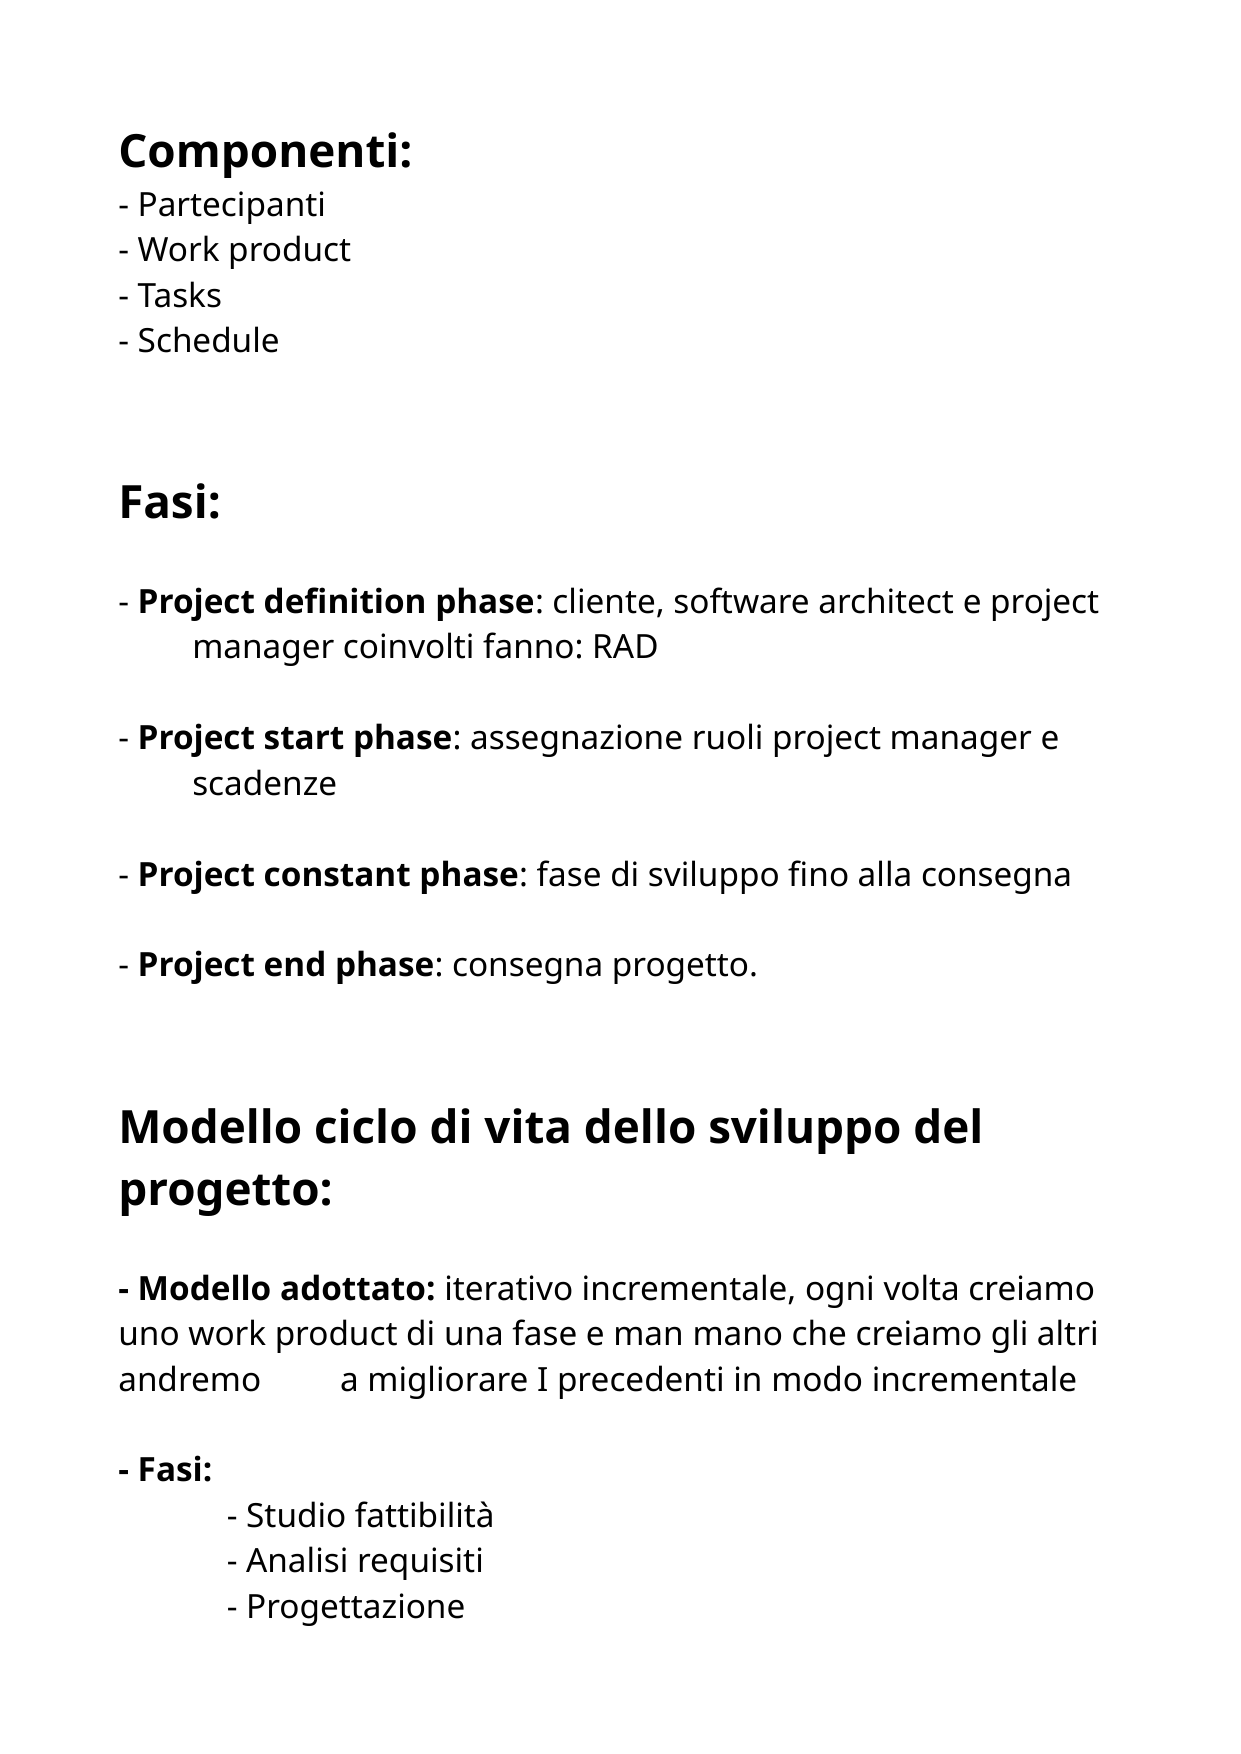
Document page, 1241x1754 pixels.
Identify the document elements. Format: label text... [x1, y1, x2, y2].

text - Schedule [118, 317, 1122, 362]
text - Modello adottato: iterativo incrementale, ogni volta creiamo uno work product di una fase e man mano che creiamo gli altri andremo a migliorare I precedenti in modo incrementale [118, 1264, 1122, 1401]
text Fasi: [118, 470, 1122, 532]
text - Partecipanti [118, 181, 1122, 226]
text Componenti: [118, 118, 1122, 181]
text - Progettazione [118, 1582, 1122, 1628]
text - Project start phase: assegnazione ruoli project manager e scadenze [118, 714, 1122, 805]
text - Work product [118, 226, 1122, 271]
text - Project constant phase: fase di sviluppo fino alla consegna [118, 850, 1122, 896]
text Modello ciclo di vita dello sviluppo del progetto: [118, 1094, 1122, 1219]
text - Project definition phase: cliente, software architect e project manager coinvolti fanno: RAD [118, 578, 1122, 669]
text - Studio fattibilità [118, 1492, 1122, 1537]
text - Tasks [118, 271, 1122, 317]
text - Project end phase: consegna progetto. [118, 941, 1122, 987]
text - Analisi requisiti [118, 1537, 1122, 1582]
text - Fasi: [118, 1446, 1122, 1492]
